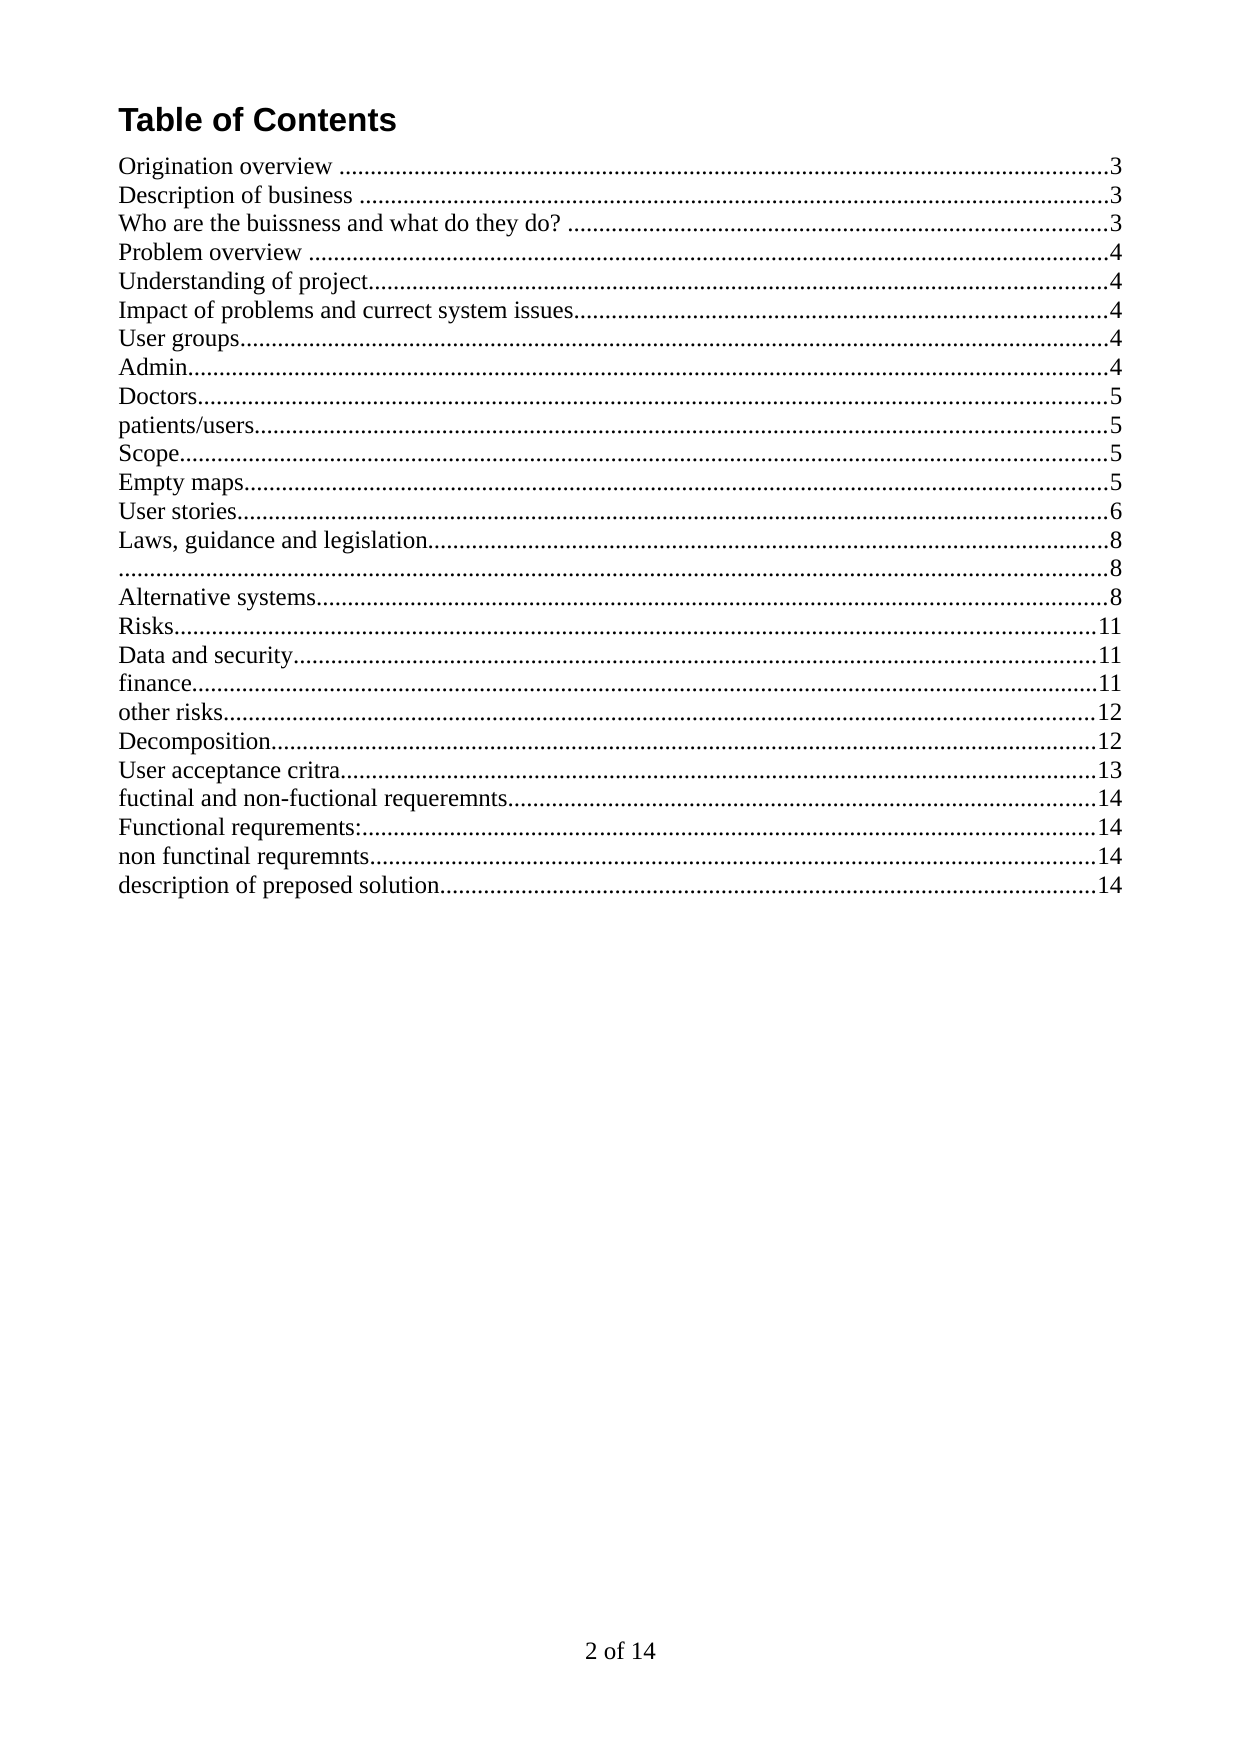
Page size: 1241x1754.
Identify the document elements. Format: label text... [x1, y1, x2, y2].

text Impact of problems and currect system issues 4 [118, 295, 1122, 323]
text Admin 4 [118, 352, 1122, 381]
text 8 [118, 553, 1122, 582]
text Problem overview 4 [118, 237, 1122, 266]
subtitle Table of Contents [118, 100, 1122, 138]
text Data and security 11 [118, 640, 1122, 668]
text patients/users 5 [118, 410, 1122, 438]
text Functional requrements: 14 [118, 812, 1122, 841]
text Who are the buissness and what do they do? 3 [118, 208, 1122, 237]
text fuctinal and non-fuctional requeremnts 14 [118, 783, 1122, 812]
text Origination overview 3 [118, 151, 1122, 180]
text Risks 11 [118, 611, 1122, 640]
text Empty maps 5 [118, 467, 1122, 496]
text Alternative systems 8 [118, 582, 1122, 611]
text Understanding of project 4 [118, 266, 1122, 295]
text description of preposed solution 14 [118, 870, 1122, 898]
text finance 11 [118, 668, 1122, 697]
text Decomposition 12 [118, 726, 1122, 755]
text Description of business 3 [118, 180, 1122, 208]
text Doctors 5 [118, 381, 1122, 410]
text User acceptance critra 13 [118, 755, 1122, 783]
text Laws, guidance and legislation 8 [118, 525, 1122, 553]
text other risks 12 [118, 697, 1122, 726]
text non functinal requremnts 14 [118, 841, 1122, 870]
text Scope 5 [118, 438, 1122, 467]
text User groups 4 [118, 323, 1122, 352]
text User stories 6 [118, 496, 1122, 525]
